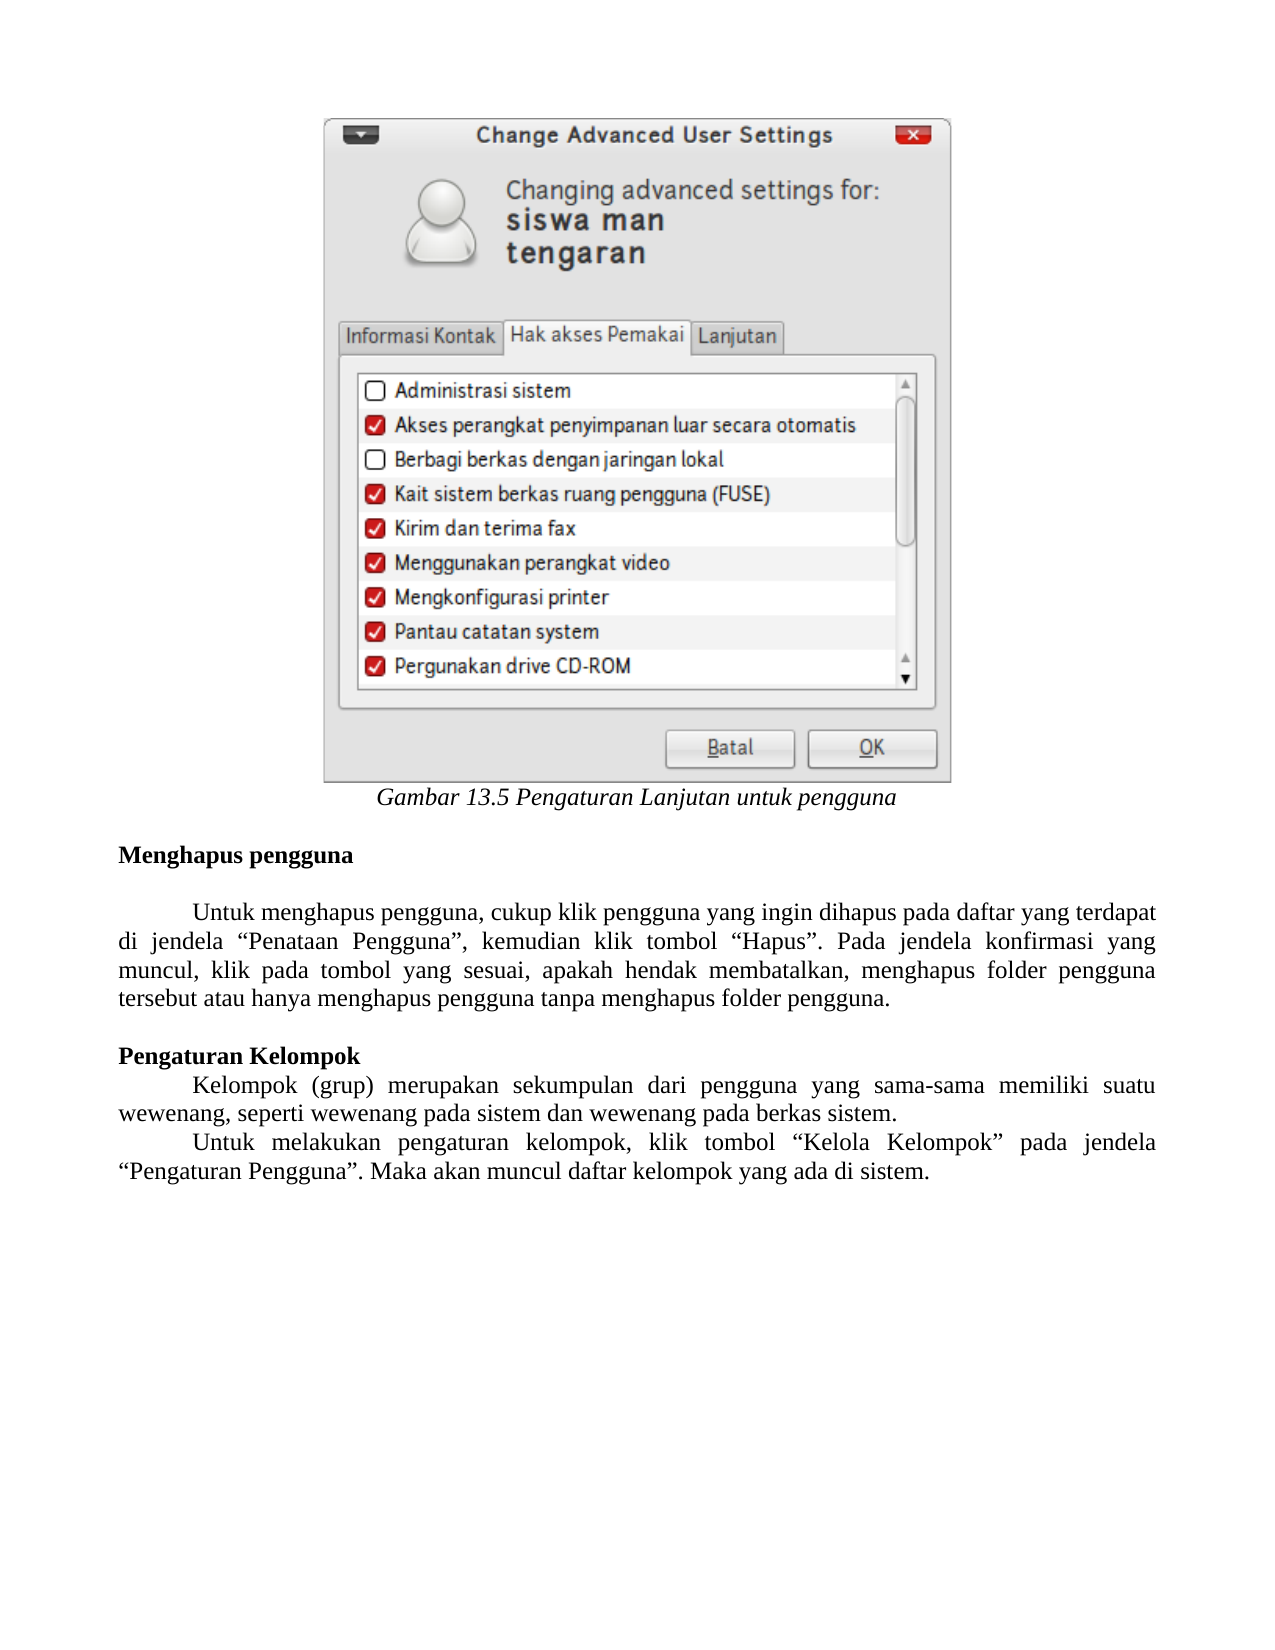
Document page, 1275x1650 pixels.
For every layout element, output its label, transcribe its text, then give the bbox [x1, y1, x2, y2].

text Kelompok (grup) merupakan sekumpulan dari pengguna yang sama-sama memiliki suatu wewenang, seperti wewenang pada sistem dan wewenang pada berkas sistem. [118, 1070, 1157, 1127]
text Untuk menghapus pengguna, cukup klik pengguna yang ingin dihapus pada daftar yang terdapat di jendela “Penataan Pengguna”, kemudian klik tombol “Hapus”. Pada jendela konfirmasi yang muncul, klik pada tombol yang sesuai, apakah hendak membatalkan, menghapus folder pengguna tersebut atau hanya menghapus pengguna tanpa menghapus folder pengguna. [118, 897, 1157, 1012]
picture [323, 118, 952, 783]
text Gambar 13.5 Pengaturan Lanjutan untuk pengguna [118, 782, 1157, 811]
text Menghapus pengguna [118, 840, 1157, 868]
text Pengaturan Kelompok [118, 1041, 1157, 1070]
text Untuk melakukan pengaturan kelompok, klik tombol “Kelola Kelompok” pada jendela “Pengaturan Pengguna”. Maka akan muncul daftar kelompok yang ada di sistem. [118, 1127, 1157, 1185]
